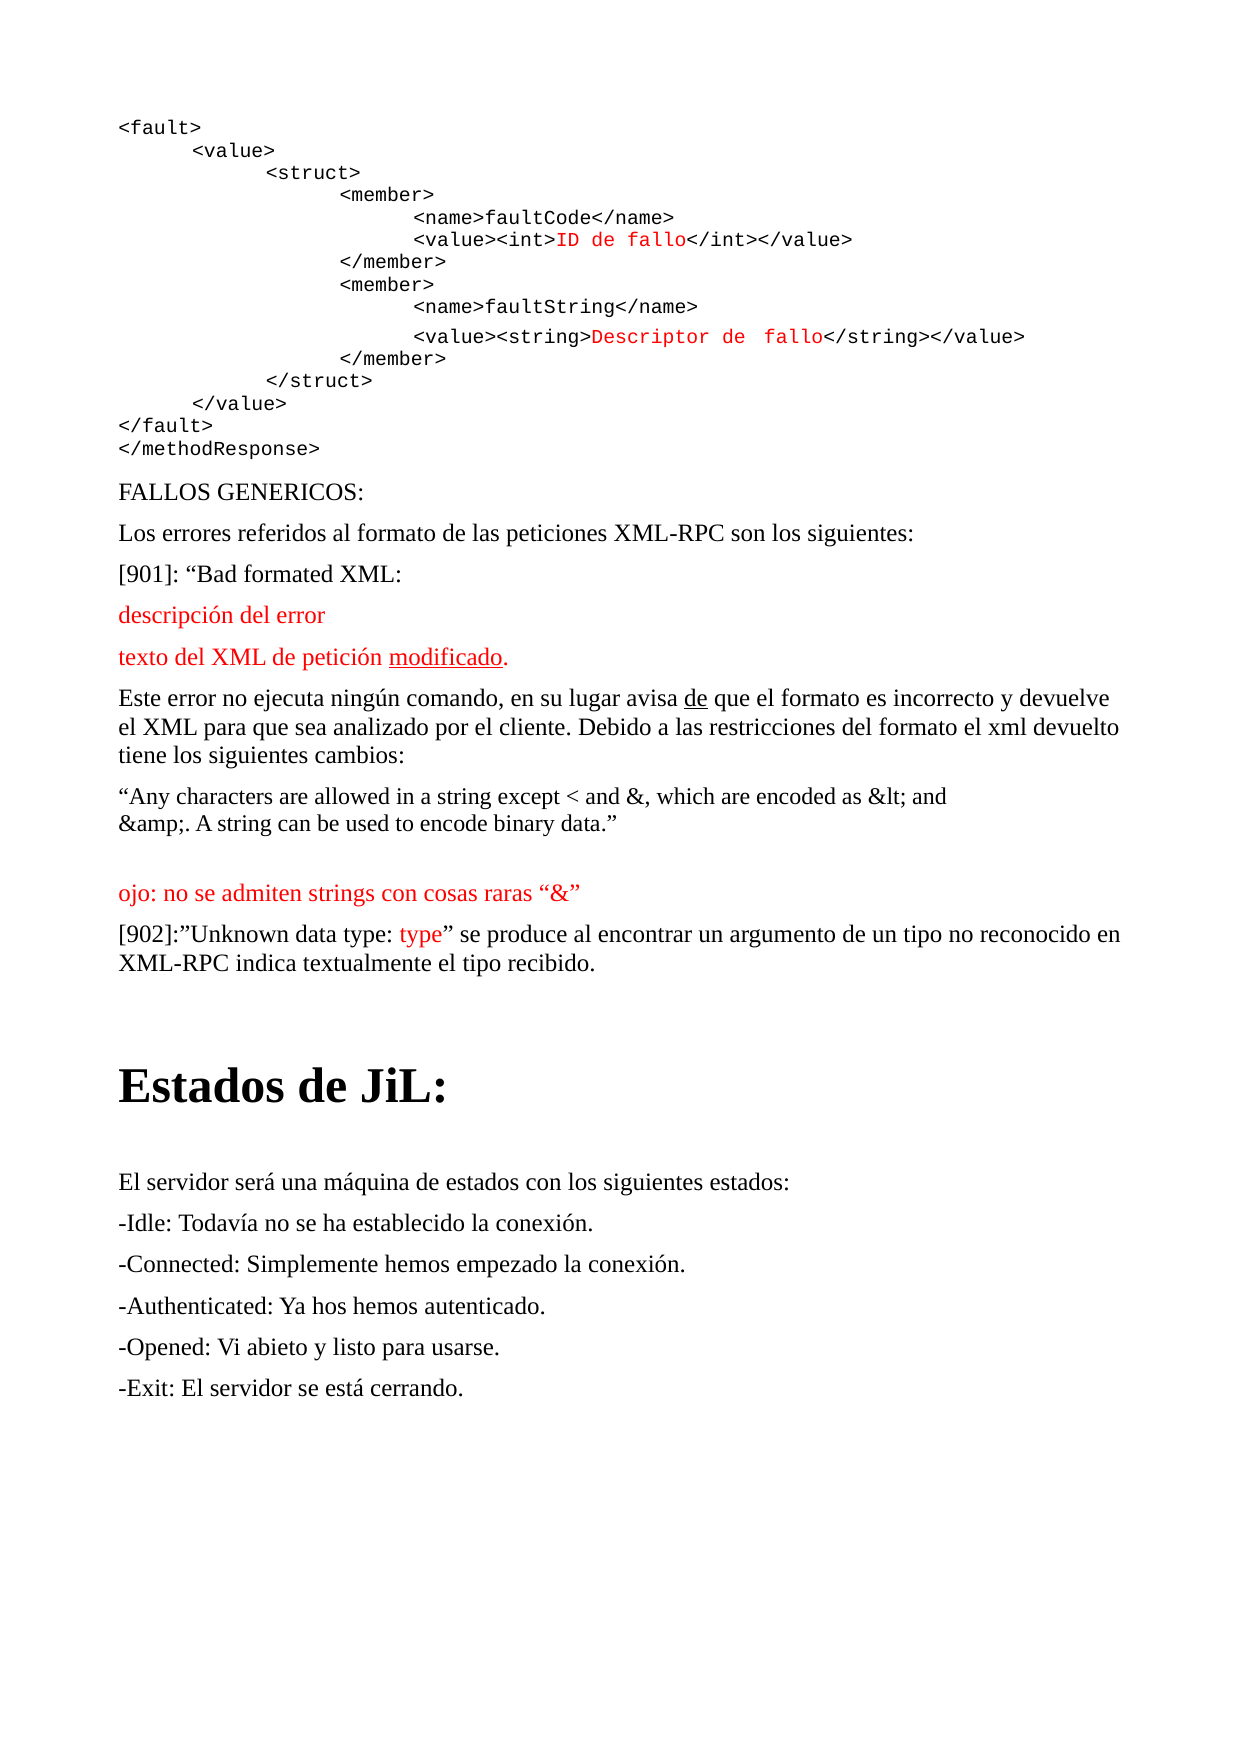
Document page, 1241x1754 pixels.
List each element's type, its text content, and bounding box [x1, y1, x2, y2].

text <struct> [266, 163, 1122, 185]
text -Idle: Todavía no se ha establecido la conexión. [118, 1208, 1122, 1237]
text “Any characters are allowed in a string except < and &, which are encoded as &lt; and [118, 782, 1122, 809]
text </member> [339, 252, 1122, 275]
text [902]:”Unknown data type: type” se produce al encontrar un argumento de un tipo no reconocido en XML-RPC indica textualmente el tipo recibido. [118, 919, 1122, 977]
text ojo: no se admiten strings con cosas raras “&” [118, 878, 1122, 907]
text -Opened: Vi abieto y listo para usarse. [118, 1332, 1122, 1361]
text FALLOS GENERICOS: [118, 477, 1122, 506]
text texto del XML de petición modificado. [118, 642, 1122, 671]
text <fault> [118, 118, 1122, 141]
text <value><string>Descriptor de fallo</string></value> [413, 320, 1122, 349]
text -Connected: Simplemente hemos empezado la conexión. [118, 1249, 1122, 1278]
text </fault> [118, 416, 1122, 438]
text <member> [339, 185, 1122, 208]
text </struct> [266, 371, 1122, 394]
text descripción del error [118, 601, 1122, 629]
text Este error no ejecuta ningún comando, en su lugar avisa de que el formato es incorrecto y devuelve el XML para que sea analizado por el cliente. Debido a las restricciones del formato el xml devuelto tiene los siguientes cambios: [118, 683, 1122, 769]
text -Exit: El servidor se está cerrando. [118, 1373, 1122, 1402]
text <value><int>ID de fallo</int></value> [413, 230, 1122, 252]
text </methodResponse> [118, 438, 1122, 461]
text El servidor será una máquina de estados con los siguientes estados: [118, 1167, 1122, 1196]
text Los errores referidos al formato de las peticiones XML-RPC son los siguientes: [118, 518, 1122, 547]
subtitle Estados de JiL: [118, 1056, 1122, 1113]
text [901]: “Bad formated XML: [118, 559, 1122, 588]
text </member> [339, 349, 1122, 371]
text &amp;. A string can be used to encode binary data.” [118, 809, 1122, 837]
text <name>faultCode</name> [413, 208, 1122, 230]
text <value> [192, 141, 1122, 163]
text </value> [192, 394, 1122, 416]
text <name>faultString</name> [413, 297, 1122, 320]
text -Authenticated: Ya hos hemos autenticado. [118, 1291, 1122, 1319]
text <member> [339, 275, 1122, 297]
